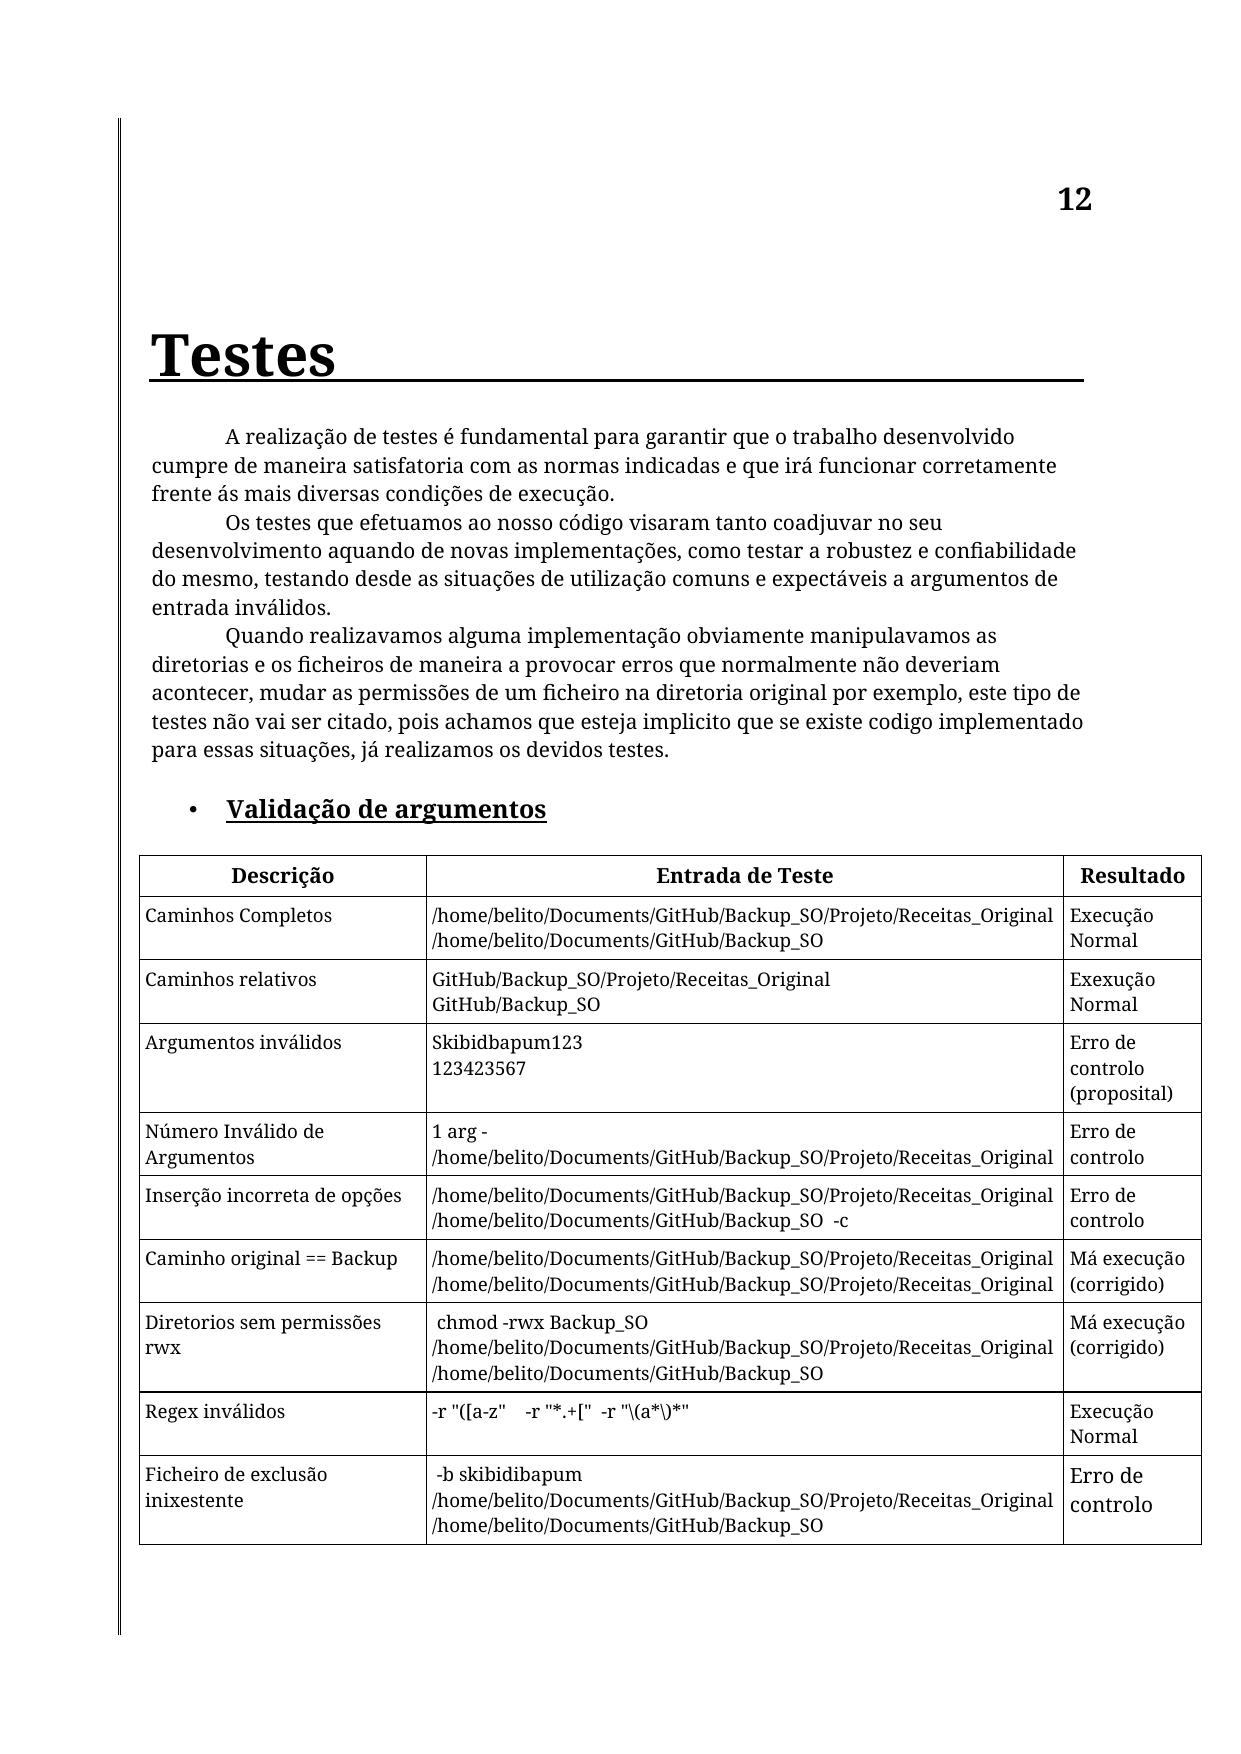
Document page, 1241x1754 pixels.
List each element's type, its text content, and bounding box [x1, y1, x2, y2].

table_cell GitHub/Backup_SO/Projeto/Receitas_Original GitHub/Backup_SO [427, 960, 1063, 1023]
text Quando realizavamos alguma implementação obviamente manipulavamos as diretorias e os ficheiros de maneira a provocar erros que normalmente não deveriam acontecer, mudar as permissões de um ficheiro na diretoria original por exemplo, este tipo de testes não vai ser citado, pois achamos que esteja implicito que se existe codigo implementado para essas situações, já realizamos os devidos testes. [151, 621, 1092, 764]
table_cell Caminhos Completos [140, 897, 426, 959]
table_cell Número Inválido de Argumentos [140, 1113, 426, 1175]
table_cell Erro de controlo (proposital) [1064, 1024, 1201, 1112]
table_cell Argumentos inválidos [140, 1024, 426, 1112]
text Os testes que efetuamos ao nosso código visaram tanto coadjuvar no seu desenvolvimento aquando de novas implementações, como testar a robustez e confiabilidade do mesmo, testando desde as situações de utilização comuns e expectáveis a argumentos de entrada inválidos. [151, 508, 1092, 621]
table_cell -b skibidibapum /home/belito/Documents/GitHub/Backup_SO/Projeto/Receitas_Original /home/belito/Documents/GitHub/Backup_SO [427, 1456, 1063, 1544]
table_cell Caminho original == Backup [140, 1240, 426, 1302]
table_cell Erro de controlo [1064, 1456, 1201, 1544]
table_header Resultado [1064, 856, 1201, 896]
table_cell -r "([a-z" -r "*.+[" -r "\(a*\)*" [427, 1393, 1063, 1455]
table_cell Diretorios sem permissões rwx [140, 1303, 426, 1391]
table_cell Execução Normal [1064, 897, 1201, 959]
table_cell Erro de controlo [1064, 1176, 1201, 1239]
table_cell Exexução Normal [1064, 960, 1201, 1023]
table_cell Má execução (corrigido) [1064, 1240, 1201, 1302]
text A realização de testes é fundamental para garantir que o trabalho desenvolvido cumpre de maneira satisfatoria com as normas indicadas e que irá funcionar corretamente frente ás mais diversas condições de execução. [151, 422, 1092, 508]
table_cell Ficheiro de exclusão inixestente [140, 1456, 426, 1544]
table_cell Erro de controlo [1064, 1113, 1201, 1175]
table_cell 1 arg - /home/belito/Documents/GitHub/Backup_SO/Projeto/Receitas_Original [427, 1113, 1063, 1175]
table_cell Má execução (corrigido) [1064, 1303, 1201, 1391]
table_cell chmod -rwx Backup_SO /home/belito/Documents/GitHub/Backup_SO/Projeto/Receitas_Original /home/belito/Documents/GitHub/Backup_SO [427, 1303, 1063, 1391]
list Validação de argumentos [189, 792, 1092, 826]
table_cell Inserção incorreta de opções [140, 1176, 426, 1239]
table_cell Skibidbapum123 123423567 [427, 1024, 1063, 1112]
text Testes [151, 314, 1092, 394]
table_header Entrada de Teste [427, 856, 1063, 896]
table_cell /home/belito/Documents/GitHub/Backup_SO/Projeto/Receitas_Original /home/belito/Documents/GitHub/Backup_SO [427, 897, 1063, 959]
table_header Descrição [140, 856, 426, 896]
table_cell /home/belito/Documents/GitHub/Backup_SO/Projeto/Receitas_Original /home/belito/Documents/GitHub/Backup_SO -c [427, 1176, 1063, 1239]
table_cell Execução Normal [1064, 1393, 1201, 1455]
table_cell Caminhos relativos [140, 960, 426, 1023]
table_cell Regex inválidos [140, 1393, 426, 1455]
table_cell /home/belito/Documents/GitHub/Backup_SO/Projeto/Receitas_Original /home/belito/Documents/GitHub/Backup_SO/Projeto/Receitas_Original [427, 1240, 1063, 1302]
